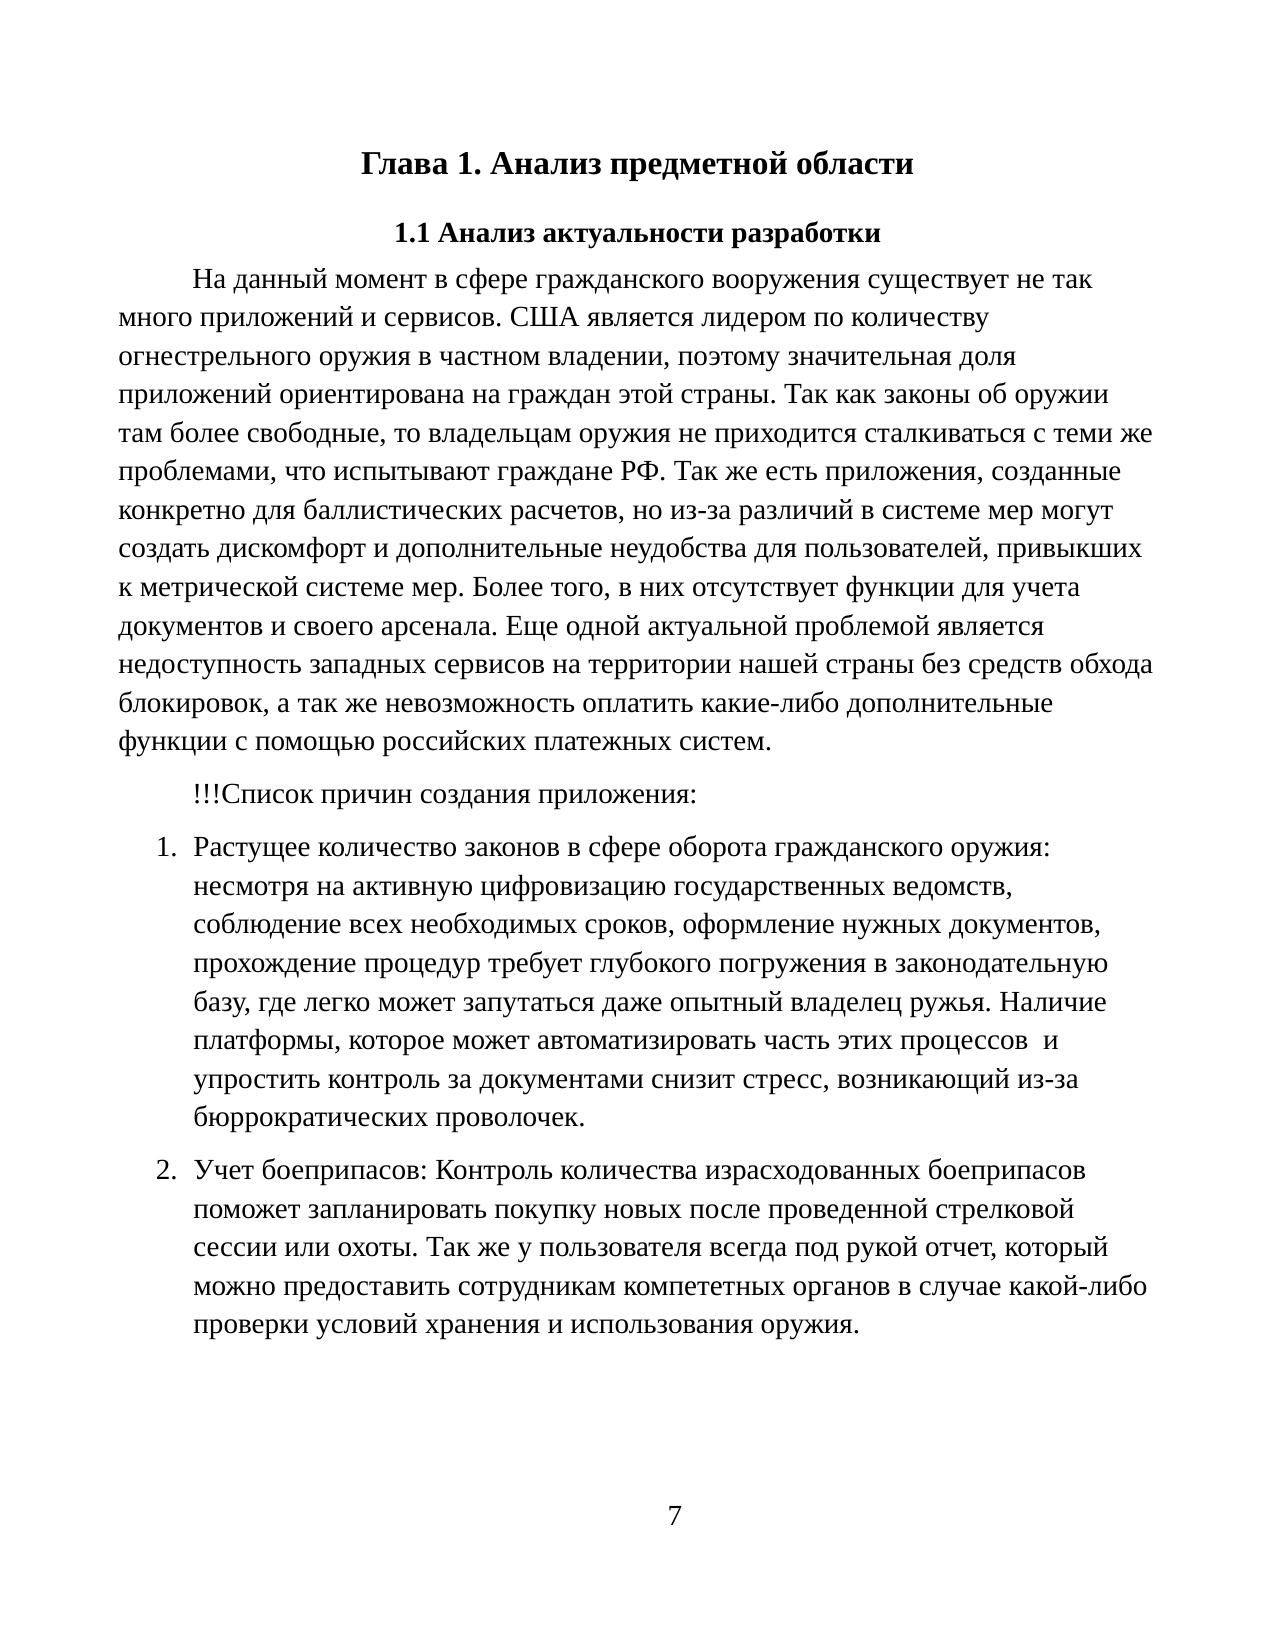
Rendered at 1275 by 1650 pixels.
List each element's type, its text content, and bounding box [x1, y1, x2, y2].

subtitle 1.1 Анализ актуальности разработки [118, 215, 1157, 248]
subtitle Глава 1. Анализ предметной области [118, 143, 1157, 181]
text !!!Список причин создания приложения: [118, 776, 1157, 810]
list Растущее количество законов в сфере оборота гражданского оружия: несмотря на активную цифровизацию государственных ведомств, соблюдение всех необходимых сроков, оформление нужных документов, прохождение процедур требует глубокого погружения в законодательную базу, где легко может запутаться даже опытный владелец ружья. Наличие платформы, которое может автоматизировать часть этих процессов и упростить контроль за документами снизит стресс, возникающий из-за бюррократических проволочек. [156, 829, 1157, 1133]
text На данный момент в сфере гражданского вооружения существует не так много приложений и сервисов. США является лидером по количеству огнестрельного оружия в частном владении, поэтому значительная доля приложений ориентирована на граждан этой страны. Так как законы об оружии там более свободные, то владельцам оружия не приходится сталкиваться с теми же проблемами, что испытывают граждане РФ. Так же есть приложения, созданные конкретно для баллистических расчетов, но из-за различий в системе мер могут создать дискомфорт и дополнительные неудобства для пользователей, привыкших к метрической системе мер. Более того, в них отсутствует функции для учета документов и своего арсенала. Еще одной актуальной проблемой является недоступность западных сервисов на территории нашей страны без средств обхода блокировок, а так же невозможность оплатить какие-либо дополнительные функции с помощью российских платежных систем. [118, 261, 1157, 757]
list Учет боеприпасов: Контроль количества израсходованных боеприпасов поможет запланировать покупку новых после проведенной стрелковой сессии или охоты. Так же у пользователя всегда под рукой отчет, который можно предоставить сотрудникам компететных органов в случае какой-либо проверки условий хранения и использования оружия. [156, 1152, 1157, 1340]
